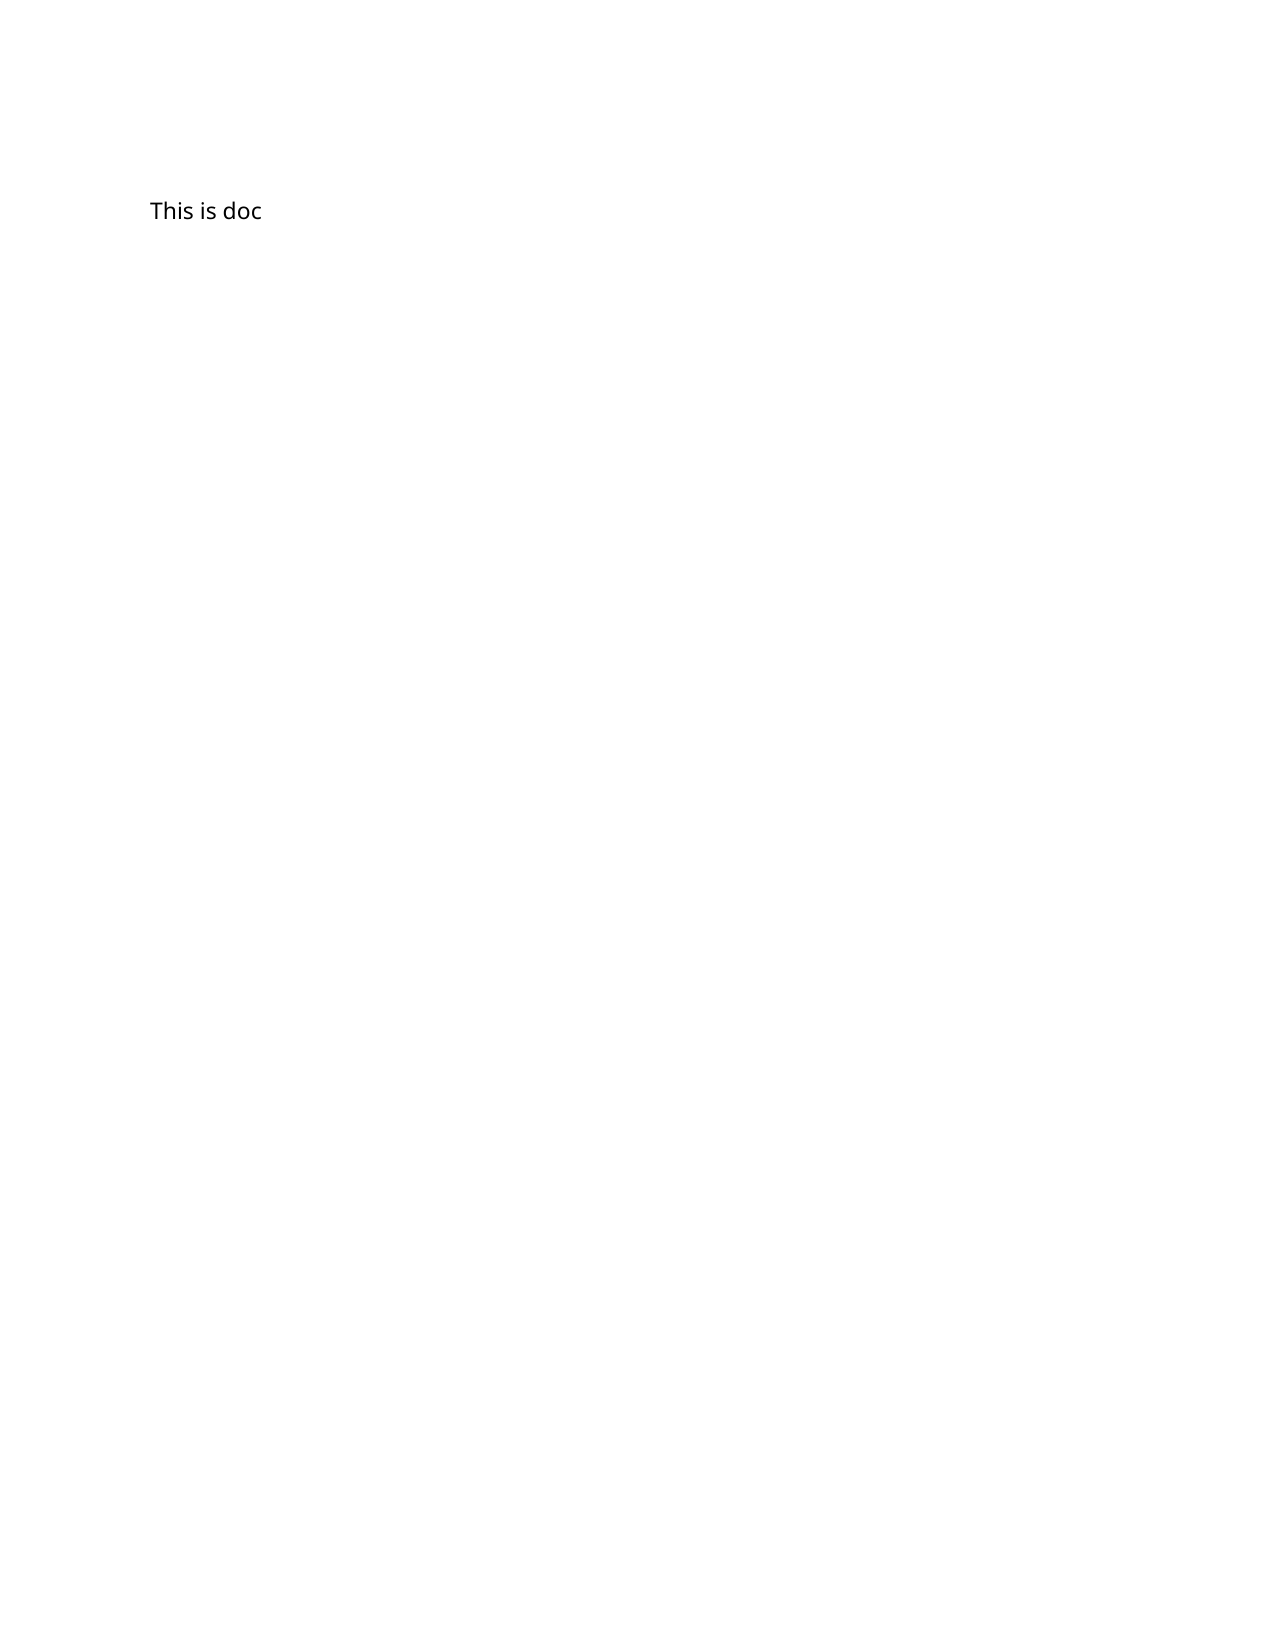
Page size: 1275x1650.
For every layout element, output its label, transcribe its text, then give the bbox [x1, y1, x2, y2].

text This is doc [150, 169, 1125, 231]
